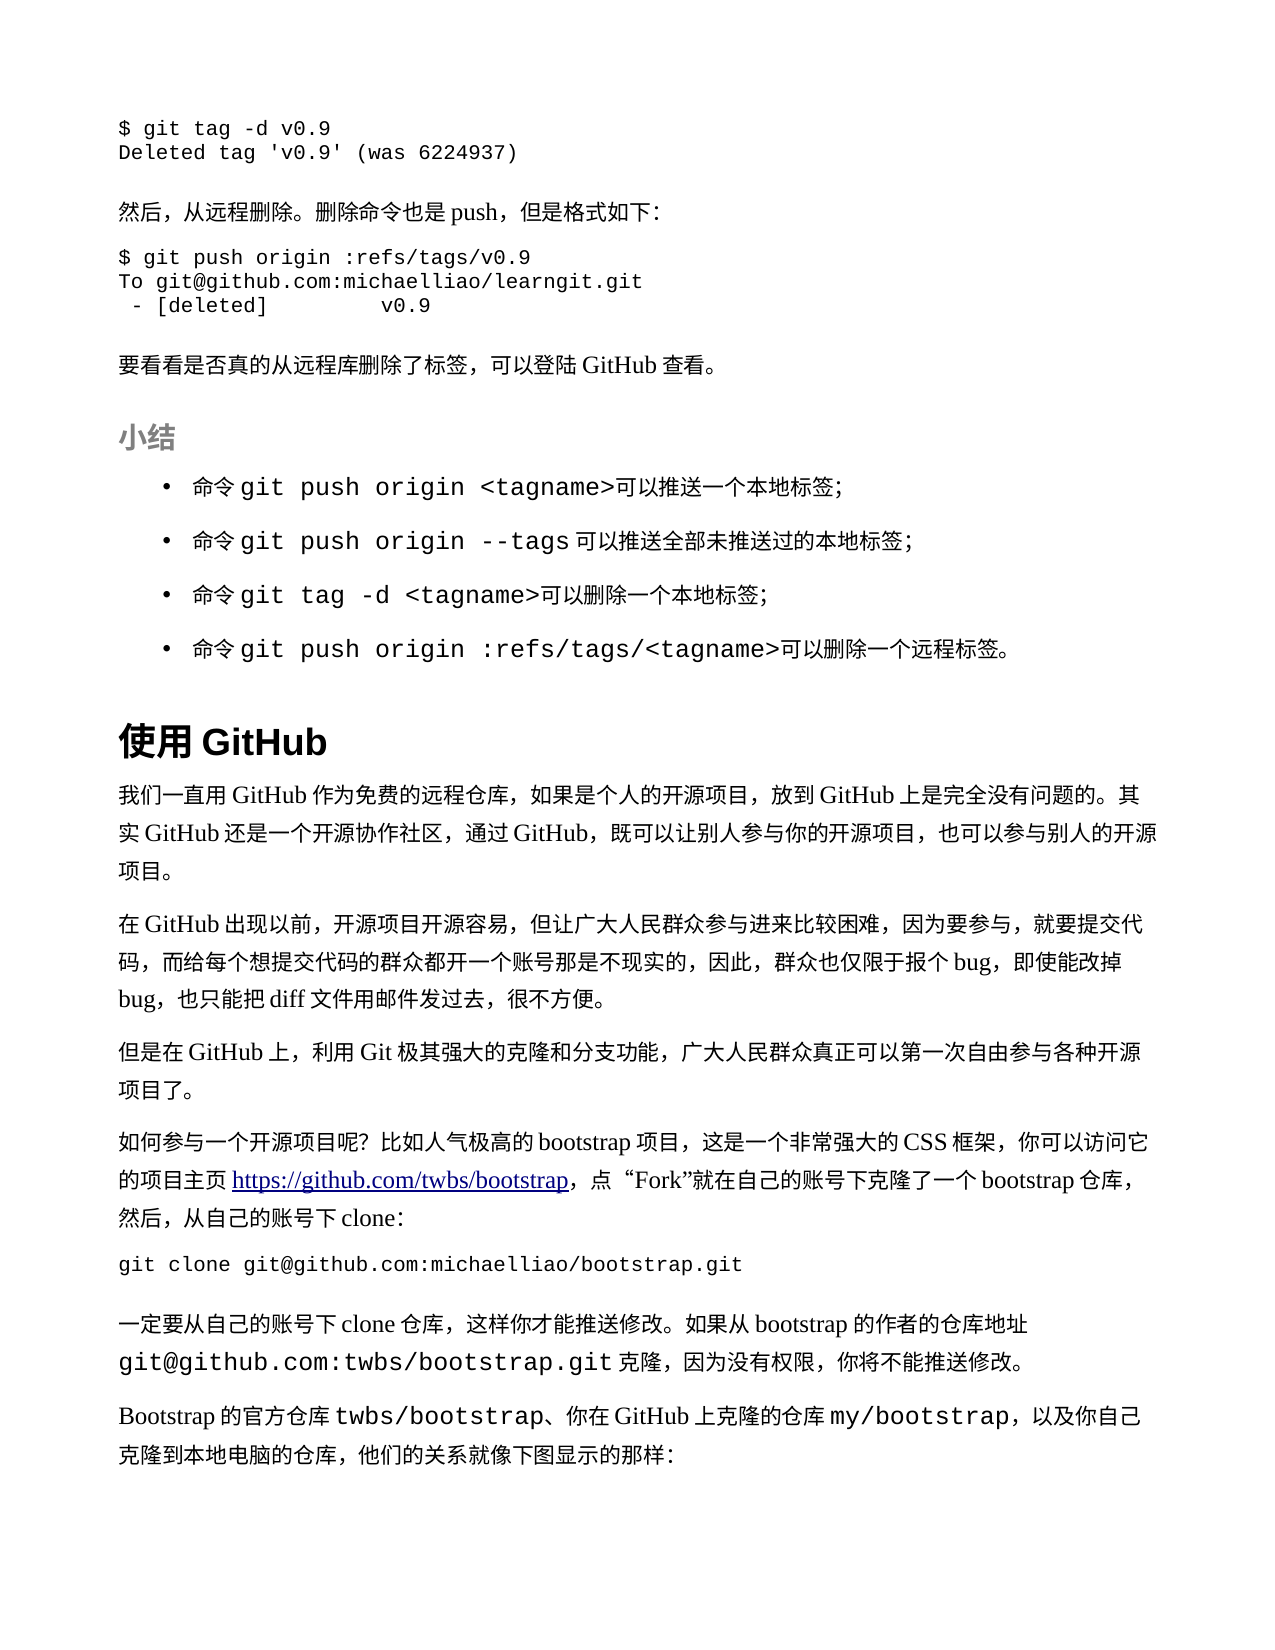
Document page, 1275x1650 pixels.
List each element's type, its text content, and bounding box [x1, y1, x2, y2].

text 然后，从远程删除。删除命令也是push，但是格式如下： [118, 195, 1157, 227]
text - [deleted] v0.9 [118, 295, 1157, 318]
text 一定要从自己的账号下clone仓库，这样你才能推送修改。如果从bootstrap的作者的仓库地址git@github.com:twbs/bootstrap.git克隆，因为没有权限，你将不能推送修改。 [118, 1307, 1157, 1378]
text $ git push origin :refs/tags/v0.9 [118, 247, 1157, 271]
text git clone git@github.com:michaelliao/bootstrap.git [118, 1254, 1157, 1277]
subtitle 使用GitHub [118, 711, 1157, 766]
list 命令git push origin :refs/tags/<tagname>可以删除一个远程标签。 [162, 632, 1157, 665]
subtitle 小结 [118, 415, 1157, 457]
list 命令git push origin <tagname>可以推送一个本地标签； [162, 470, 1157, 503]
text 要看看是否真的从远程库删除了标签，可以登陆GitHub查看。 [118, 348, 1157, 379]
text To git@github.com:michaelliao/learngit.git [118, 271, 1157, 295]
text 如何参与一个开源项目呢？比如人气极高的bootstrap项目，这是一个非常强大的CSS框架，你可以访问它的项目主页https://github.com/twbs/bootstrap，点“Fork”就在自己的账号下克隆了一个bootstrap仓库，然后，从自己的账号下clone： [118, 1125, 1157, 1233]
text 但是在GitHub上，利用Git极其强大的克隆和分支功能，广大人民群众真正可以第一次自由参与各种开源项目了。 [118, 1035, 1157, 1104]
list 命令git push origin --tags可以推送全部未推送过的本地标签； [162, 524, 1157, 557]
text Bootstrap的官方仓库twbs/bootstrap、你在GitHub上克隆的仓库my/bootstrap，以及你自己克隆到本地电脑的仓库，他们的关系就像下图显示的那样： [118, 1399, 1157, 1470]
list 命令git tag -d <tagname>可以删除一个本地标签； [162, 578, 1157, 611]
text 在GitHub出现以前，开源项目开源容易，但让广大人民群众参与进来比较困难，因为要参与，就要提交代码，而给每个想提交代码的群众都开一个账号那是不现实的，因此，群众也仅限于报个bug，即使能改掉bug，也只能把diff文件用邮件发过去，很不方便。 [118, 907, 1157, 1014]
text $ git tag -d v0.9 [118, 118, 1157, 142]
text 我们一直用GitHub作为免费的远程仓库，如果是个人的开源项目，放到GitHub上是完全没有问题的。其实GitHub还是一个开源协作社区，通过GitHub，既可以让别人参与你的开源项目，也可以参与别人的开源项目。 [118, 778, 1157, 886]
text Deleted tag 'v0.9' (was 6224937) [118, 142, 1157, 165]
